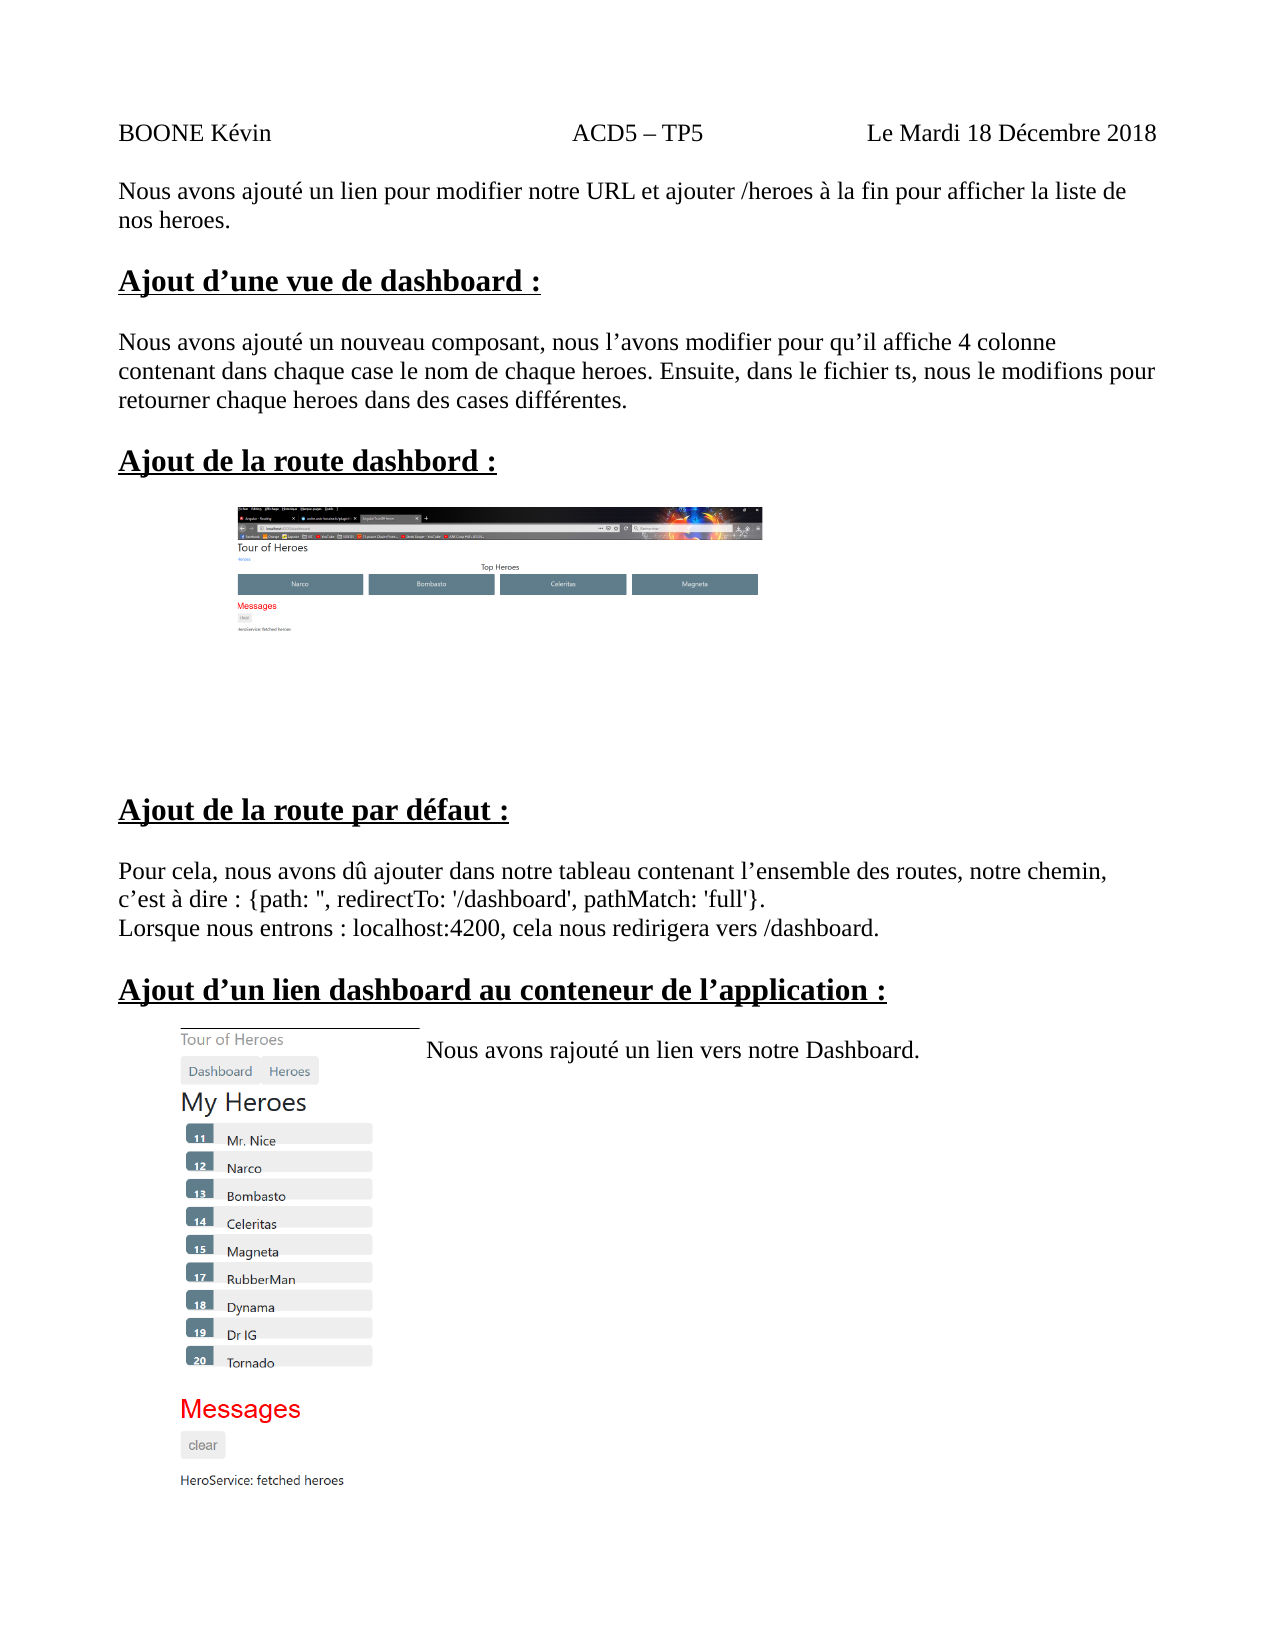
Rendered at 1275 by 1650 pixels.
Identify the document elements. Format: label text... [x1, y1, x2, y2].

text Ajout de la route par défaut : [118, 507, 1157, 827]
text Ajout d’une vue de dashboard : [118, 263, 1157, 298]
picture [180, 1028, 420, 1493]
text Nous avons rajouté un lien vers notre Dashboard. [420, 1035, 1157, 1064]
text Ajout de la route dashbord : [118, 442, 1157, 478]
picture [237, 507, 763, 791]
text Pour cela, nous avons dû ajouter dans notre tableau contenant l’ensemble des routes, notre chemin, c’est à dire : {path: '', redirectTo: '/dashboard', pathMatch: 'full'}. [118, 856, 1157, 913]
text Lorsque nous entrons : localhost:4200, cela nous redirigera vers /dashboard. [118, 913, 1157, 942]
text Nous avons ajouté un lien pour modifier notre URL et ajouter /heroes à la fin pour afficher la liste de nos heroes. [118, 176, 1157, 234]
text Ajout d’un lien dashboard au conteneur de l’application : [118, 971, 1157, 1007]
text Nous avons ajouté un nouveau composant, nous l’avons modifier pour qu’il affiche 4 colonne contenant dans chaque case le nom de chaque heroes. Ensuite, dans le fichier ts, nous le modifions pour retourner chaque heroes dans des cases différentes. [118, 327, 1157, 413]
text [118, 1035, 180, 1064]
